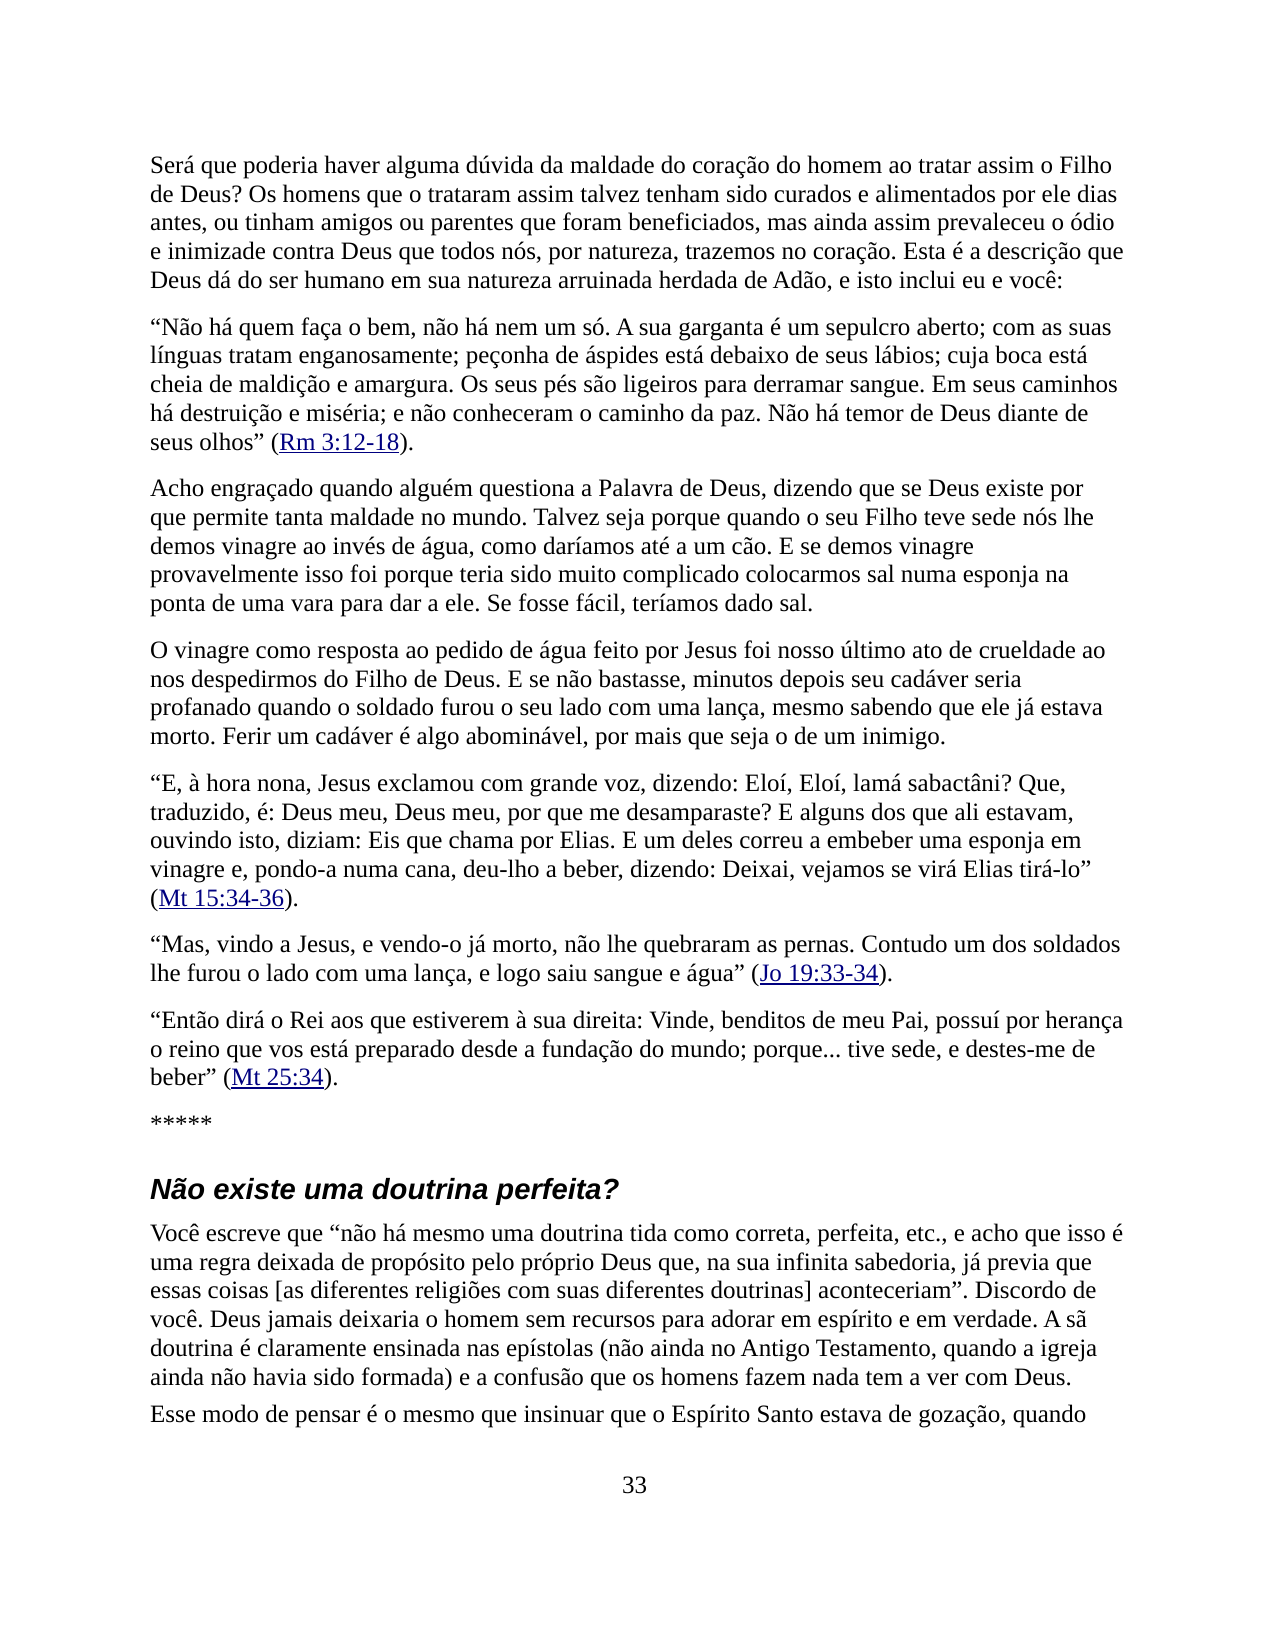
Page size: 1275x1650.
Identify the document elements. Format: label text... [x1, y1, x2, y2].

subtitle Não existe uma doutrina perfeita? [150, 1172, 1125, 1205]
text ***** [150, 1109, 1125, 1138]
text Acho engraçado quando alguém questiona a Palavra de Deus, dizendo que se Deus existe por que permite tanta maldade no mundo. Talvez seja porque quando o seu Filho teve sede nós lhe demos vinagre ao invés de água, como daríamos até a um cão. E se demos vinagre provavelmente isso foi porque teria sido muito complicado colocarmos sal numa esponja na ponta de uma vara para dar a ele. Se fosse fácil, teríamos dado sal. [150, 473, 1125, 617]
text “Mas, vindo a Jesus, e vendo-o já morto, não lhe quebraram as pernas. Contudo um dos soldados lhe furou o lado com uma lança, e logo saiu sangue e água” (Jo 19:33-34). [150, 929, 1125, 987]
text “Não há quem faça o bem, não há nem um só. A sua garganta é um sepulcro aberto; com as suas línguas tratam enganosamente; peçonha de áspides está debaixo de seus lábios; cuja boca está cheia de maldição e amargura. Os seus pés são ligeiros para derramar sangue. Em seus caminhos há destruição e miséria; e não conheceram o caminho da paz. Não há temor de Deus diante de seus olhos” (Rm 3:12-18). [150, 312, 1125, 455]
text O vinagre como resposta ao pedido de água feito por Jesus foi nosso último ato de crueldade ao nos despedirmos do Filho de Deus. E se não bastasse, minutos depois seu cadáver seria profanado quando o soldado furou o seu lado com uma lança, mesmo sabendo que ele já estava morto. Ferir um cadáver é algo abominável, por mais que seja o de um inimigo. [150, 635, 1125, 750]
text Será que poderia haver alguma dúvida da maldade do coração do homem ao tratar assim o Filho de Deus? Os homens que o trataram assim talvez tenham sido curados e alimentados por ele dias antes, ou tinham amigos ou parentes que foram beneficiados, mas ainda assim prevaleceu o ódio e inimizade contra Deus que todos nós, por natureza, trazemos no coração. Esta é a descrição que Deus dá do ser humano em sua natureza arruinada herdada de Adão, e isto inclui eu e você: [150, 150, 1125, 294]
text Você escreve que “não há mesmo uma doutrina tida como correta, perfeita, etc., e acho que isso é uma regra deixada de propósito pelo próprio Deus que, na sua infinita sabedoria, já previa que essas coisas [as diferentes religiões com suas diferentes doutrinas] aconteceriam”. Discordo de você. Deus jamais deixaria o homem sem recursos para adorar em espírito e em verdade. A sã doutrina é claramente ensinada nas epístolas (não ainda no Antigo Testamento, quando a igreja ainda não havia sido formada) e a confusão que os homens fazem nada tem a ver com Deus. [150, 1218, 1125, 1390]
text “E, à hora nona, Jesus exclamou com grande voz, dizendo: Eloí, Eloí, lamá sabactâni? Que, traduzido, é: Deus meu, Deus meu, por que me desamparaste? E alguns dos que ali estavam, ouvindo isto, diziam: Eis que chama por Elias. E um deles correu a embeber uma esponja em vinagre e, pondo-a numa cana, deu-lho a beber, dizendo: Deixai, vejamos se virá Elias tirá-lo” (Mt 15:34-36). [150, 768, 1125, 912]
text Esse modo de pensar é o mesmo que insinuar que o Espírito Santo estava de gozação, quando [150, 1399, 1125, 1428]
text “Então dirá o Rei aos que estiverem à sua direita: Vinde, benditos de meu Pai, possuí por herança o reino que vos está preparado desde a fundação do mundo; porque... tive sede, e destes-me de beber” (Mt 25:34). [150, 1005, 1125, 1091]
